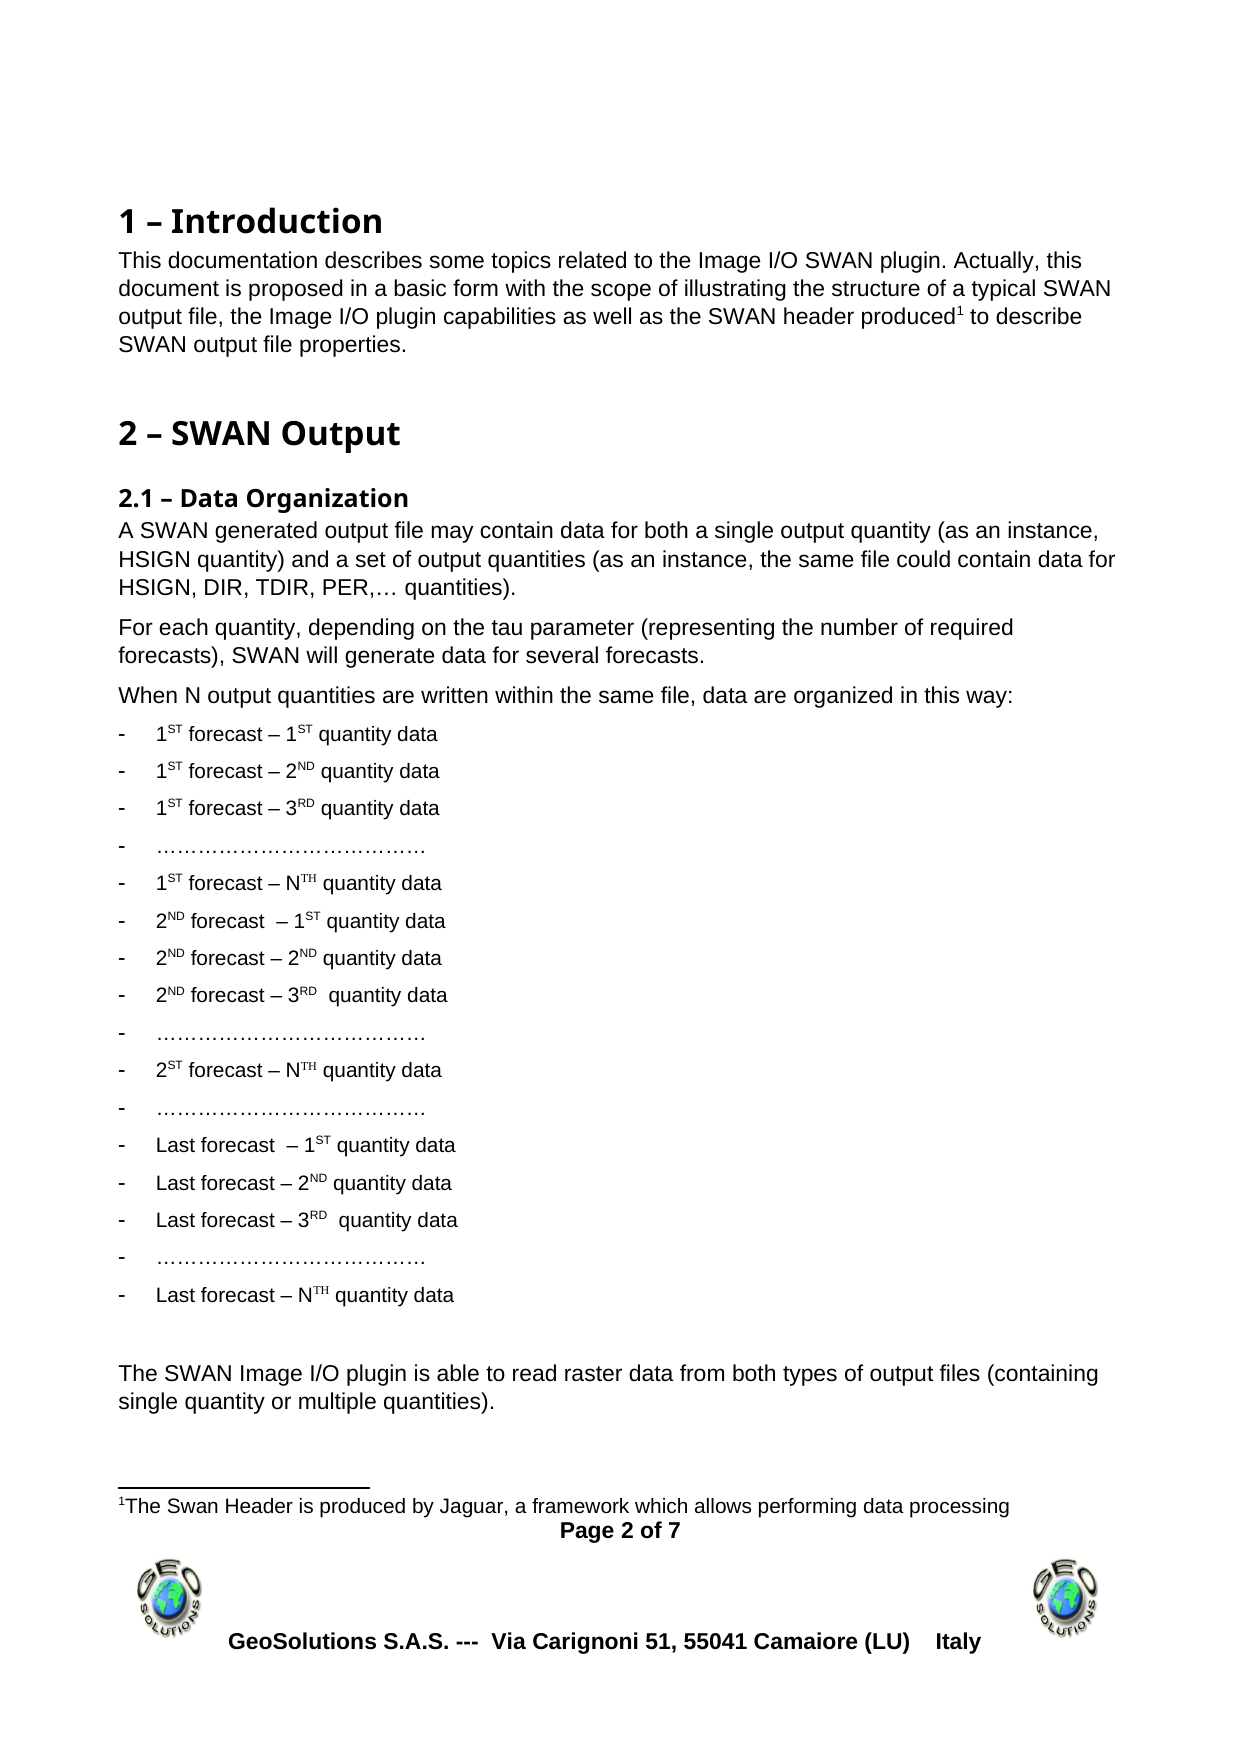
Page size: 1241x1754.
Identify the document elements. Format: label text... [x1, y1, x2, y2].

text The Swan Header is produced by Jaguar, a framework which allows performing data processing [118, 1494, 1122, 1518]
text For each quantity, depending on the tau parameter (representing the number of required forecasts), SWAN will generate data for several forecasts. [118, 614, 1122, 668]
text The SWAN Image I/O plugin is able to read raster data from both types of output files (containing single quantity or multiple quantities). [118, 1361, 1122, 1414]
list Last forecast – 3RD quantity data [118, 1208, 1122, 1232]
list Last forecast – 2ND quantity data [118, 1171, 1122, 1194]
picture [1030, 1552, 1101, 1641]
list ………………………………… [118, 1021, 1122, 1045]
picture [134, 1552, 205, 1641]
list ………………………………… [118, 1096, 1122, 1120]
list ………………………………… [118, 834, 1122, 858]
text This documentation describes some topics related to the Image I/O SWAN plugin. Actually, this document is proposed in a basic form with the scope of illustrating the structure of a typical SWAN output file, the Image I/O plugin capabilities as well as the SWAN header produced to describe SWAN output file properties. [118, 247, 1122, 357]
list Last forecast – NTH quantity data [118, 1283, 1122, 1307]
list ………………………………… [118, 1246, 1122, 1269]
list 1ST forecast – 1ST quantity data [118, 722, 1122, 746]
list 1ST forecast – NTH quantity data [118, 872, 1122, 895]
subtitle 2 – SWAN Output [118, 410, 1122, 455]
list 2ND forecast – 1ST quantity data [118, 909, 1122, 933]
list 1ST forecast – 3RD quantity data [118, 797, 1122, 820]
text When N output quantities are written within the same file, data are organized in this way: [118, 682, 1122, 708]
text A SWAN generated output file may contain data for both a single output quantity (as an instance, HSIGN quantity) and a set of output quantities (as an instance, the same file could contain data for HSIGN, DIR, TDIR, PER,… quantities). [118, 518, 1122, 600]
subtitle 1 – Introduction [118, 198, 1122, 243]
subtitle 2.1 – Data Organization [118, 481, 1122, 515]
list 2ND forecast – 3RD quantity data [118, 984, 1122, 1007]
list 2ND forecast – 2ND quantity data [118, 947, 1122, 970]
list 1ST forecast – 2ND quantity data [118, 759, 1122, 783]
list Last forecast – 1ST quantity data [118, 1134, 1122, 1157]
list 2ST forecast – NTH quantity data [118, 1059, 1122, 1082]
